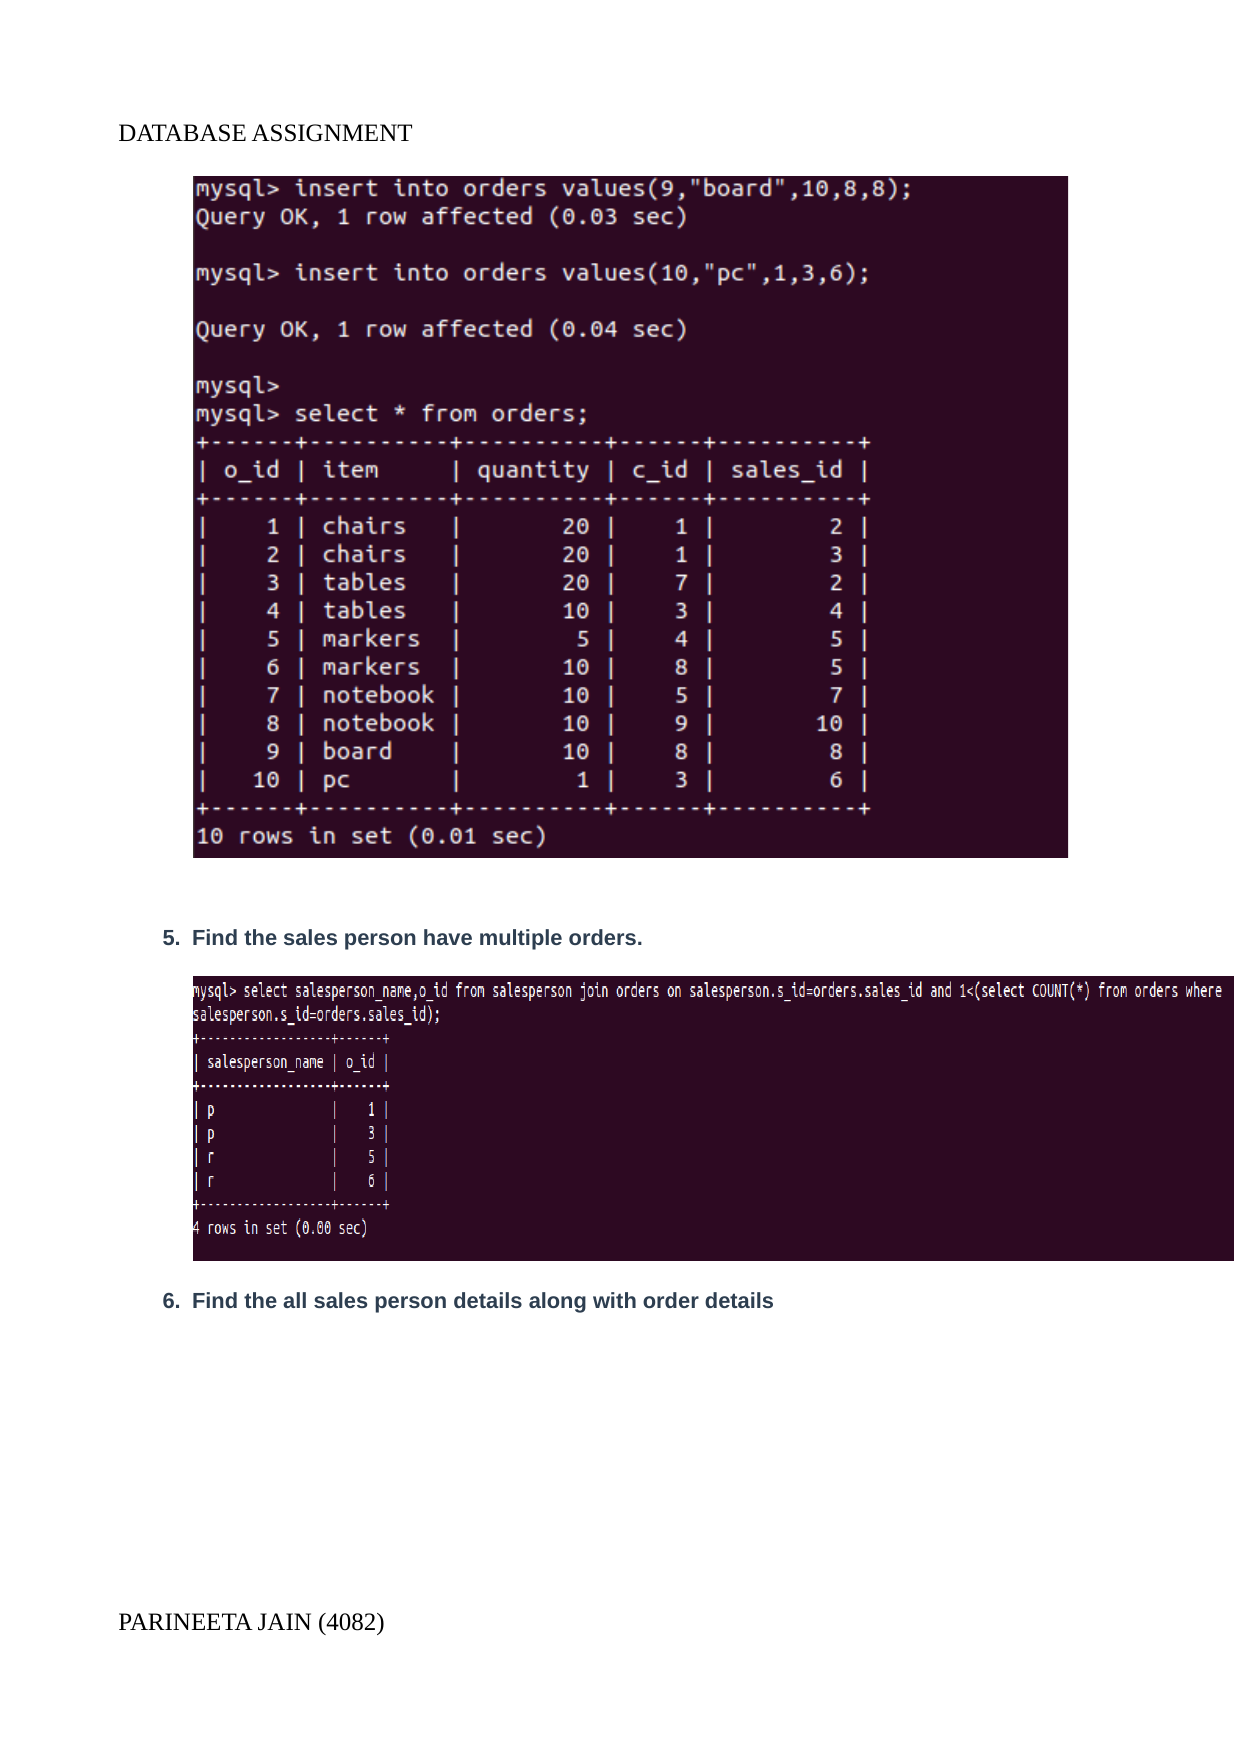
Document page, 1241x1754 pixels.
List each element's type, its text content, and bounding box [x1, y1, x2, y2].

list Find the sales person have multiple orders. [162, 925, 1122, 950]
picture [193, 976, 1234, 1261]
list Find the all sales person details along with order details [162, 1288, 1122, 1313]
picture [193, 176, 1069, 858]
